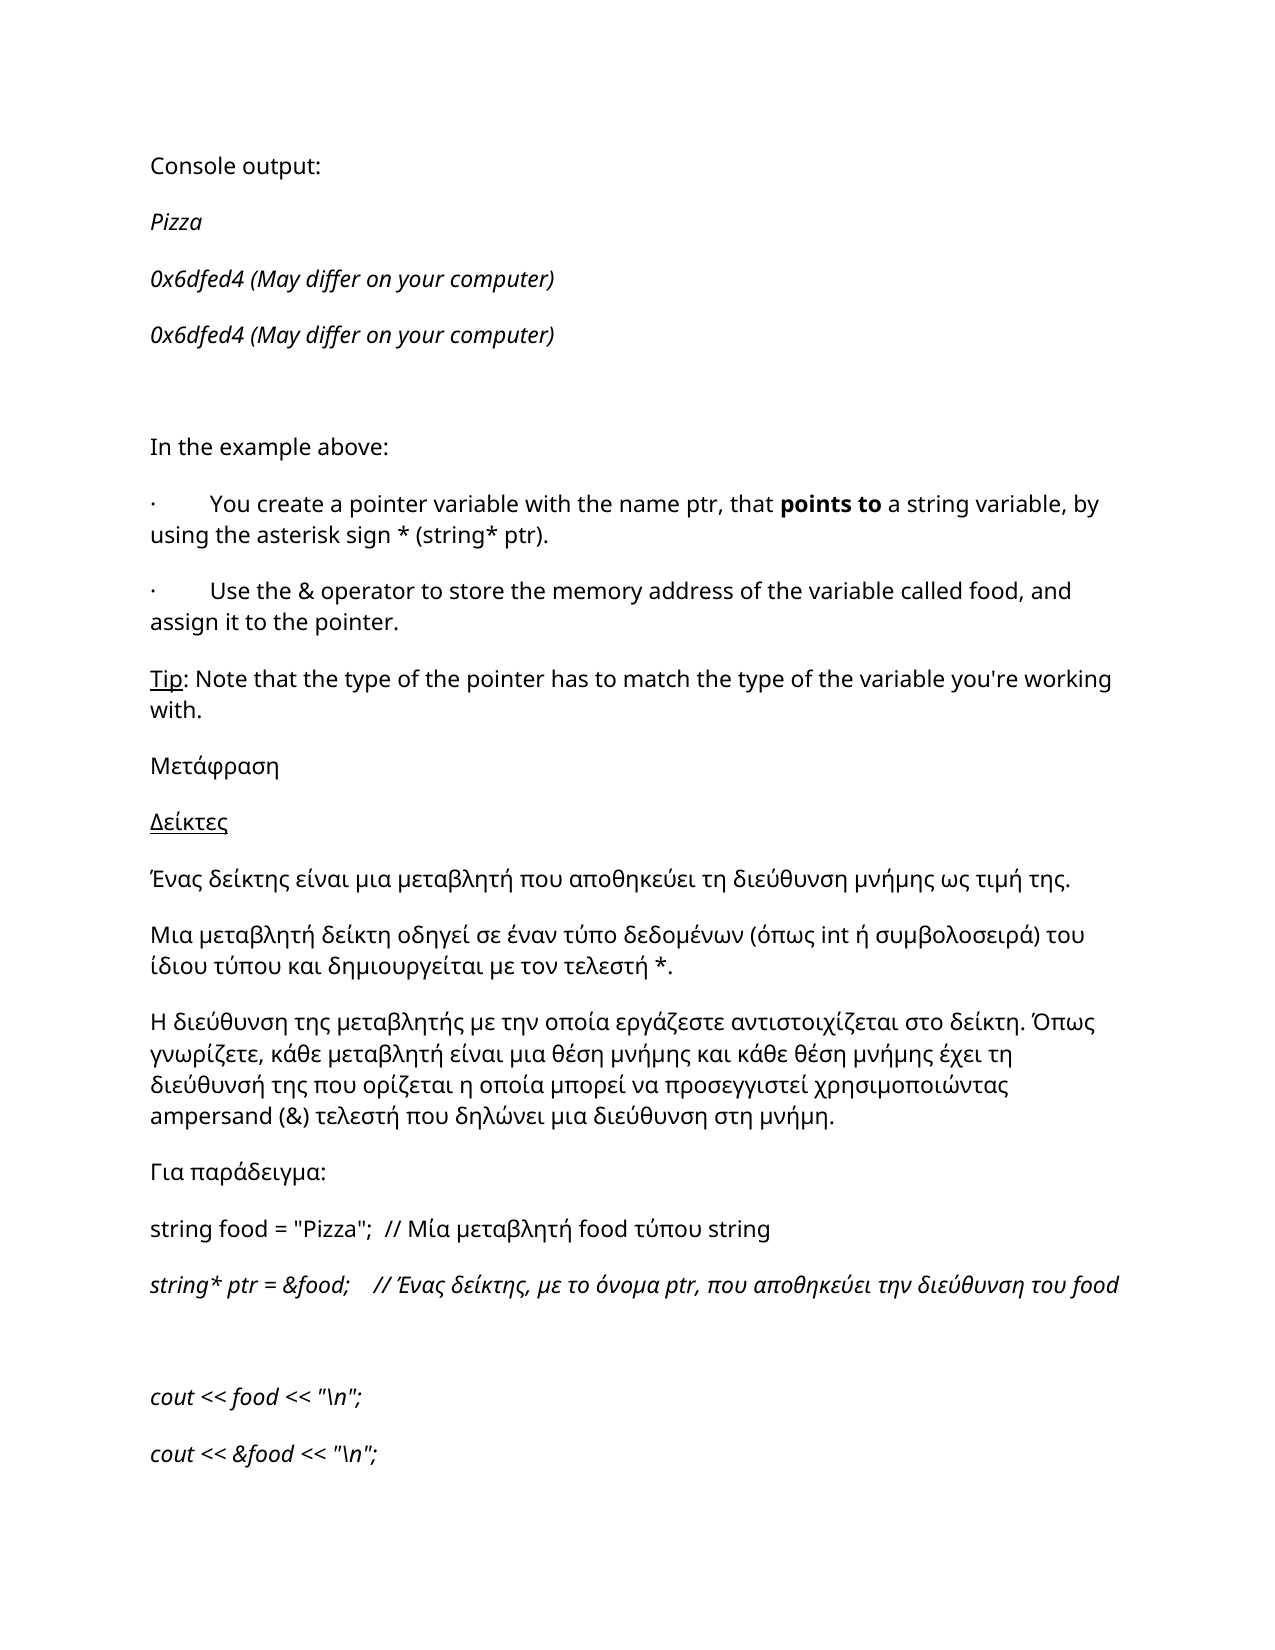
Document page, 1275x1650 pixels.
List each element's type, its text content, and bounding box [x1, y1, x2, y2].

text In the example above: [150, 431, 1125, 462]
text Ένας δείκτης είναι μια μεταβλητή που αποθηκεύει τη διεύθυνση μνήμης ως τιμή της. [150, 862, 1125, 894]
text Tip: Note that the type of the pointer has to match the type of the variable you're working with. [150, 662, 1125, 725]
text Δείκτες [150, 806, 1125, 837]
text · You create a pointer variable with the name ptr, that points to a string variable, by using the asterisk sign * (string* ptr). [150, 487, 1125, 550]
text cout << &food << "\n"; [150, 1437, 1125, 1469]
text Η διεύθυνση της μεταβλητής με την οποία εργάζεστε αντιστοιχίζεται στο δείκτη. Όπως γνωρίζετε, κάθε μεταβλητή είναι μια θέση μνήμης και κάθε θέση μνήμης έχει τη διεύθυνσή της που ορίζεται η οποία μπορεί να προσεγγιστεί χρησιμοποιώντας ampersand (&) τελεστή που δηλώνει μια διεύθυνση στη μνήμη. [150, 1006, 1125, 1131]
text · Use the & operator to store the memory address of the variable called food, and assign it to the pointer. [150, 575, 1125, 637]
text string* ptr = &food; // Ένας δείκτης, με το όνομα ptr, που αποθηκεύει την διεύθυνση του food [150, 1269, 1125, 1300]
text 0x6dfed4 (May differ on your computer) [150, 262, 1125, 294]
text Μετάφραση [150, 750, 1125, 781]
text Για παράδειγμα: [150, 1156, 1125, 1187]
text string food = "Pizza"; // Μία μεταβλητή food τύπου string [150, 1212, 1125, 1244]
text 0x6dfed4 (May differ on your computer) [150, 319, 1125, 350]
text Console output: [150, 150, 1125, 181]
text Μια μεταβλητή δείκτη οδηγεί σε έναν τύπο δεδομένων (όπως int ή συμβολοσειρά) του ίδιου τύπου και δημιουργείται με τον τελεστή *. [150, 919, 1125, 981]
text cout << food << "\n"; [150, 1381, 1125, 1412]
text Pizza [150, 206, 1125, 237]
